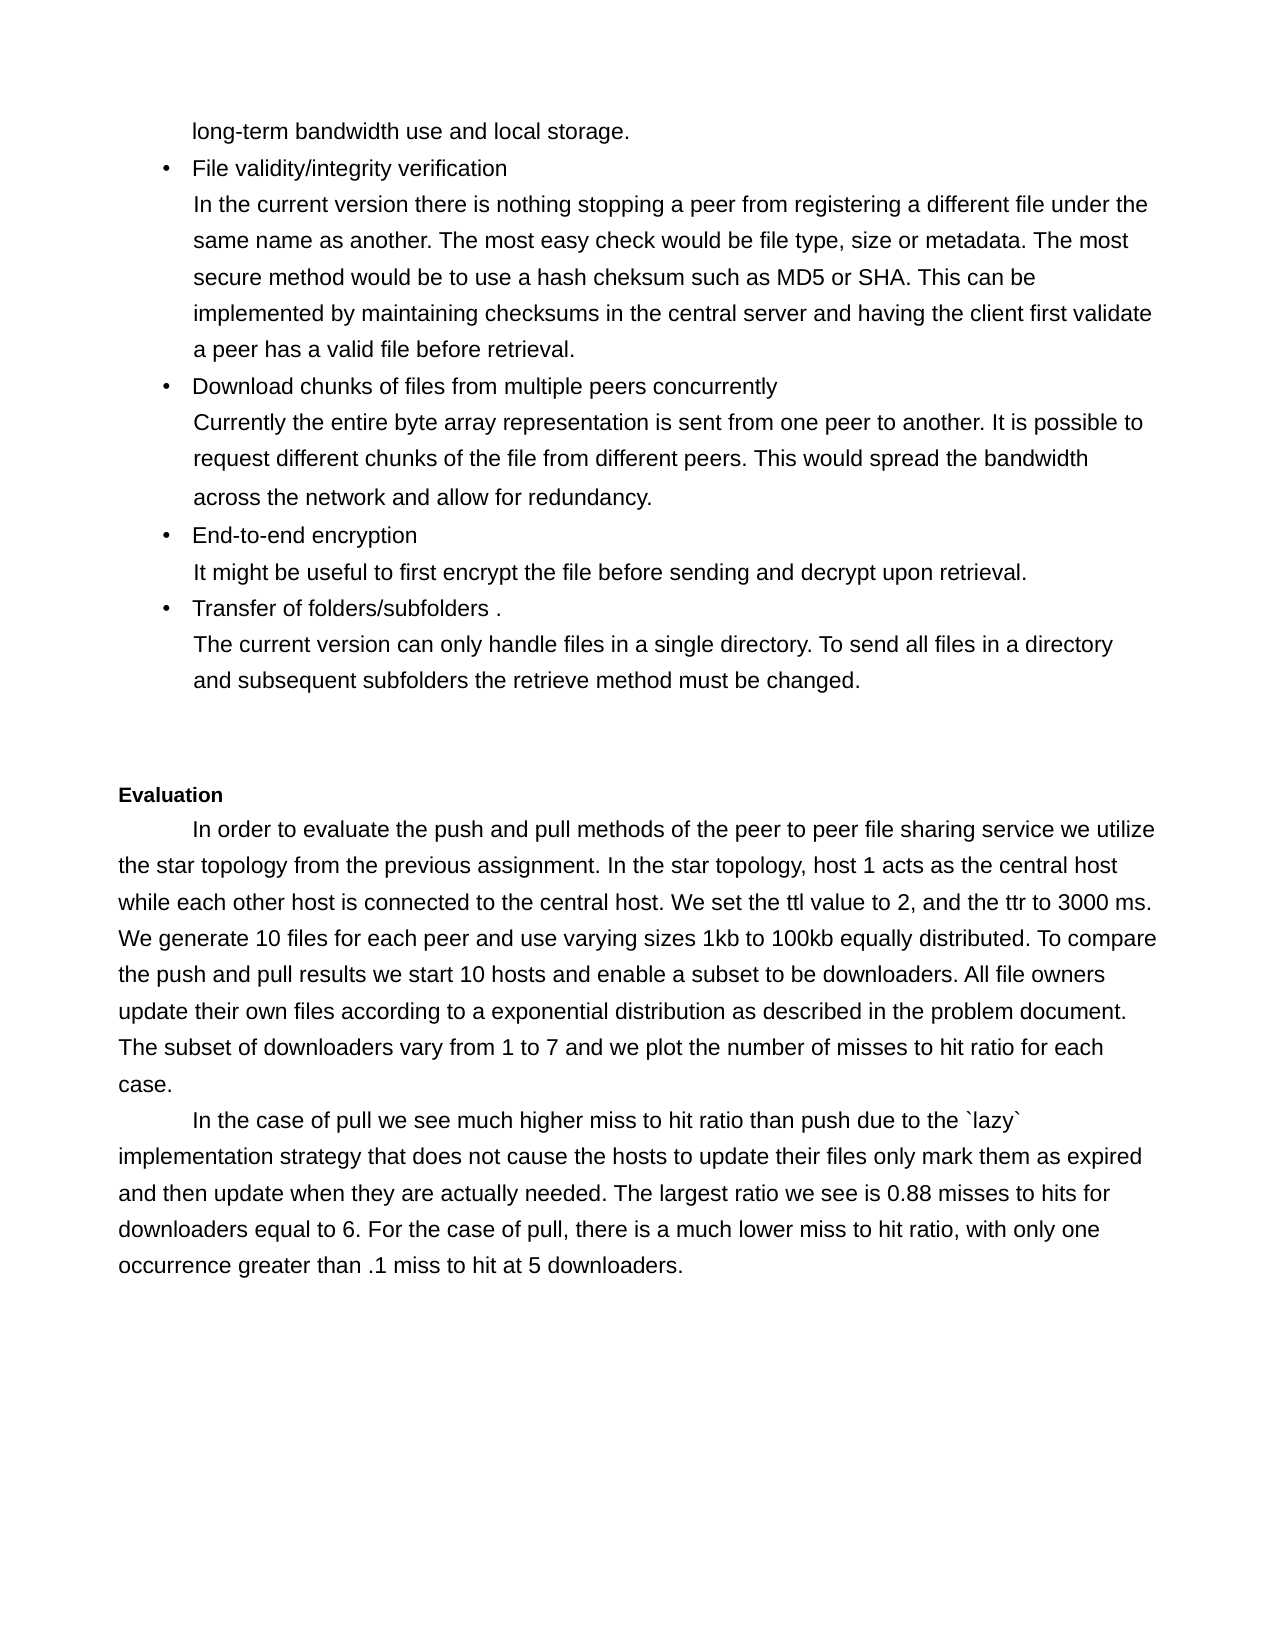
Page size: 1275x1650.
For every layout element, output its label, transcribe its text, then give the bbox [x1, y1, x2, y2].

list long-term bandwidth use and local storage. [162, 118, 1157, 144]
text Currently the entire byte array representation is sent from one peer to another. It is possible to request different chunks of the file from different peers. This would spread the bandwidth across the network and allow for redundancy. [193, 409, 1157, 511]
text It might be useful to first encrypt the file before sending and decrypt upon retrieval. [193, 558, 1157, 585]
text The current version can only handle files in a single directory. To send all files in a directory and subsequent subfolders the retrieve method must be changed. [193, 631, 1157, 694]
list Transfer of folders/subfolders . [162, 595, 1157, 621]
text In order to evaluate the push and pull methods of the peer to peer file sharing service we utilize the star topology from the previous assignment. In the star topology, host 1 acts as the central host while each other host is connected to the central host. We set the ttl value to 2, and the ttr to 3000 ms. We generate 10 files for each peer and use varying sizes 1kb to 100kb equally distributed. To compare the push and pull results we start 10 hosts and enable a subset to be downloaders. All file owners update their own files according to a exponential distribution as described in the problem document. The subset of downloaders vary from 1 to 7 and we plot the number of misses to hit ratio for each case. [118, 816, 1157, 1097]
list File validity/integrity verification [162, 154, 1157, 181]
list Download chunks of files from multiple peers concurrently [162, 373, 1157, 399]
text In the current version there is nothing stopping a peer from registering a different file under the same name as another. The most easy check would be file type, size or metadata. The most secure method would be to use a hash cheksum such as MD5 or SHA. This can be implemented by maintaining checksums in the central server and having the client first validate a peer has a valid file before retrieval. [193, 191, 1157, 363]
list End-to-end encryption [162, 522, 1157, 548]
text In the case of pull we see much higher miss to hit ratio than push due to the `lazy` implementation strategy that does not cause the hosts to update their files only mark them as expired and then update when they are actually needed. The largest ratio we see is 0.88 misses to hits for downloaders equal to 6. For the case of pull, there is a much lower miss to hit ratio, with only one occurrence greater than .1 miss to hit at 5 downloaders. [118, 1107, 1157, 1279]
text Evaluation [118, 783, 1157, 807]
